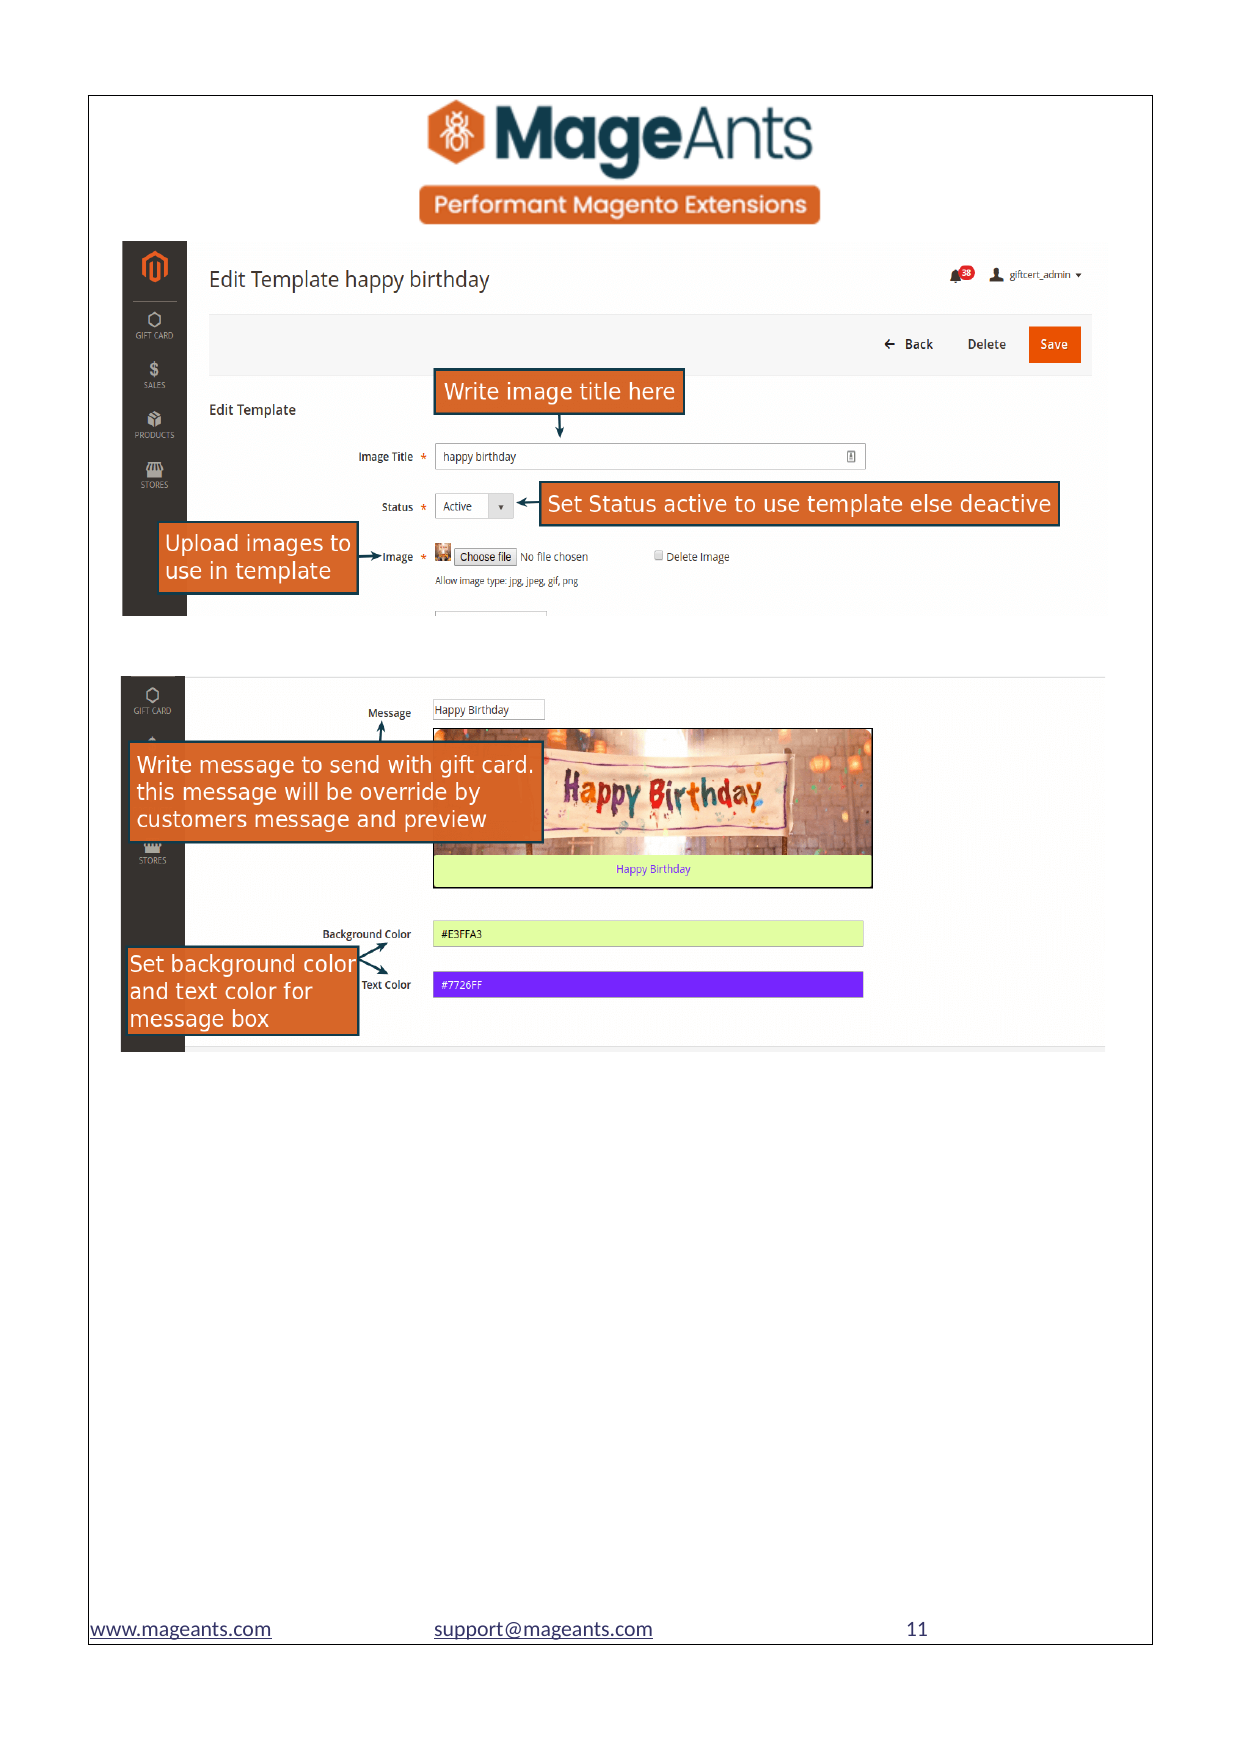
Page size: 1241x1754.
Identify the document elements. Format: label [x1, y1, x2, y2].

picture [120, 676, 1106, 1052]
picture [415, 97, 825, 226]
picture [122, 241, 1109, 616]
